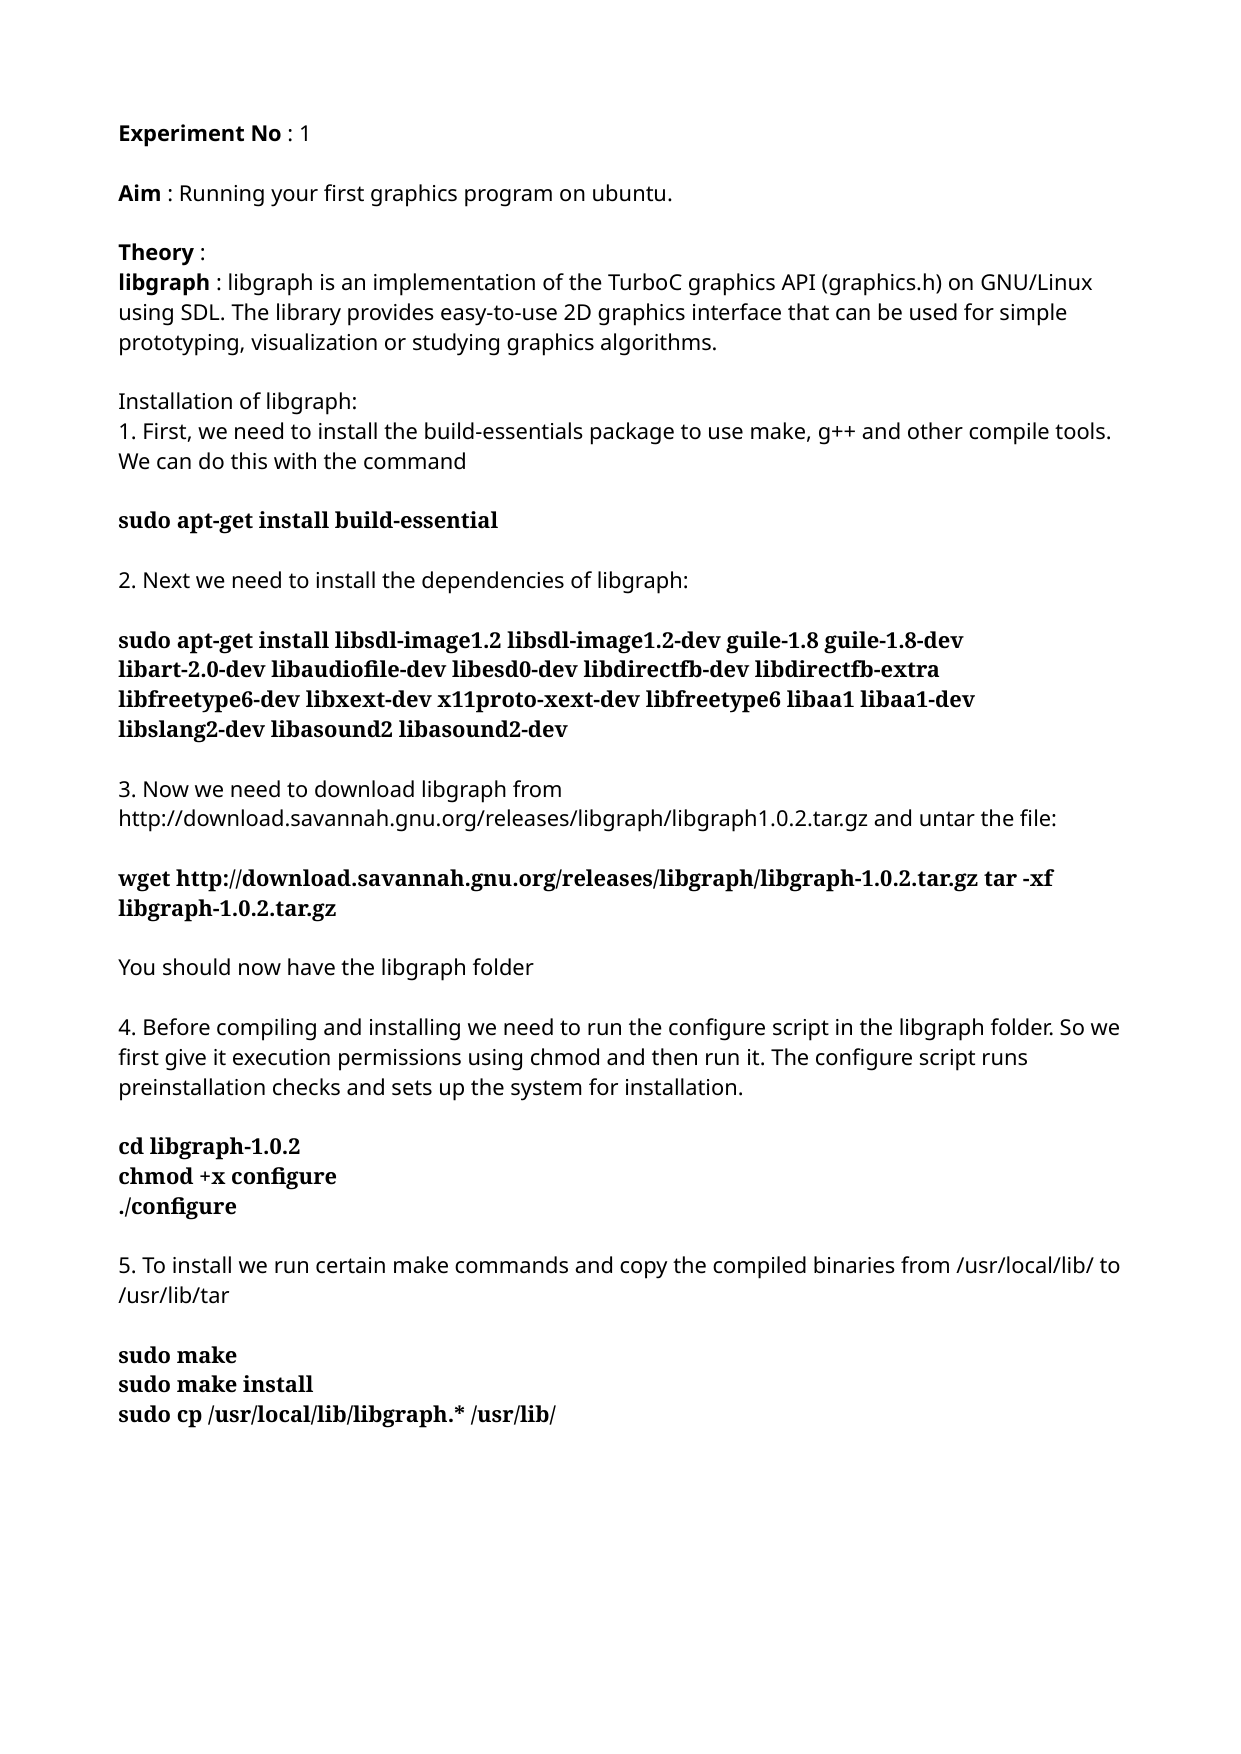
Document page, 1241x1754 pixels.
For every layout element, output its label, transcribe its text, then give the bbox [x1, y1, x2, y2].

text cd libgraph-1.0.2 [118, 1131, 1122, 1161]
text You should now have the libgraph folder [118, 952, 1122, 982]
text sudo apt-get install libsdl-image1.2 libsdl-image1.2-dev guile-1.8 guile-1.8-dev [118, 624, 1122, 654]
text Experiment No : 1 [118, 118, 1122, 148]
text libfreetype6-dev libxext-dev x11proto-xext-dev libfreetype6 libaa1 libaa1-dev [118, 684, 1122, 714]
text 1. First, we need to install the build-essentials package to use make, g++ and other compile tools. We can do this with the command [118, 416, 1122, 476]
text ./configure [118, 1191, 1122, 1220]
text chmod +x configure [118, 1161, 1122, 1191]
text Installation of libgraph: [118, 386, 1122, 416]
text 4. Before compiling and installing we need to run the configure script in the libgraph folder. So we first give it execution permissions using chmod and then run it. The configure script runs preinstallation checks and sets up the system for installation. [118, 1012, 1122, 1101]
text sudo apt-get install build-essential [118, 505, 1122, 535]
text sudo make install [118, 1369, 1122, 1399]
text sudo cp /usr/local/lib/libgraph.* /usr/lib/ [118, 1399, 1122, 1429]
text libart-2.0-dev libaudiofile-dev libesd0-dev libdirectfb-dev libdirectfb-extra [118, 654, 1122, 684]
text 5. To install we run certain make commands and copy the compiled binaries from /usr/local/lib/ to /usr/lib/tar [118, 1250, 1122, 1310]
text Theory : [118, 237, 1122, 267]
text sudo make [118, 1339, 1122, 1369]
text libslang2-dev libasound2 libasound2-dev [118, 714, 1122, 744]
text wget http://download.savannah.gnu.org/releases/libgraph/libgraph-1.0.2.tar.gz tar -xf libgraph-1.0.2.tar.gz [118, 863, 1122, 922]
text 3. Now we need to download libgraph from http://download.savannah.gnu.org/releases/libgraph/libgraph1.0.2.tar.gz and untar the file: [118, 773, 1122, 833]
text 2. Next we need to install the dependencies of libgraph: [118, 565, 1122, 595]
text libgraph : libgraph is an implementation of the TurboC graphics API (graphics.h) on GNU/Linux using SDL. The library provides easy-to-use 2D graphics interface that can be used for simple prototyping, visualization or studying graphics algorithms. [118, 267, 1122, 356]
text Aim : Running your first graphics program on ubuntu. [118, 178, 1122, 207]
